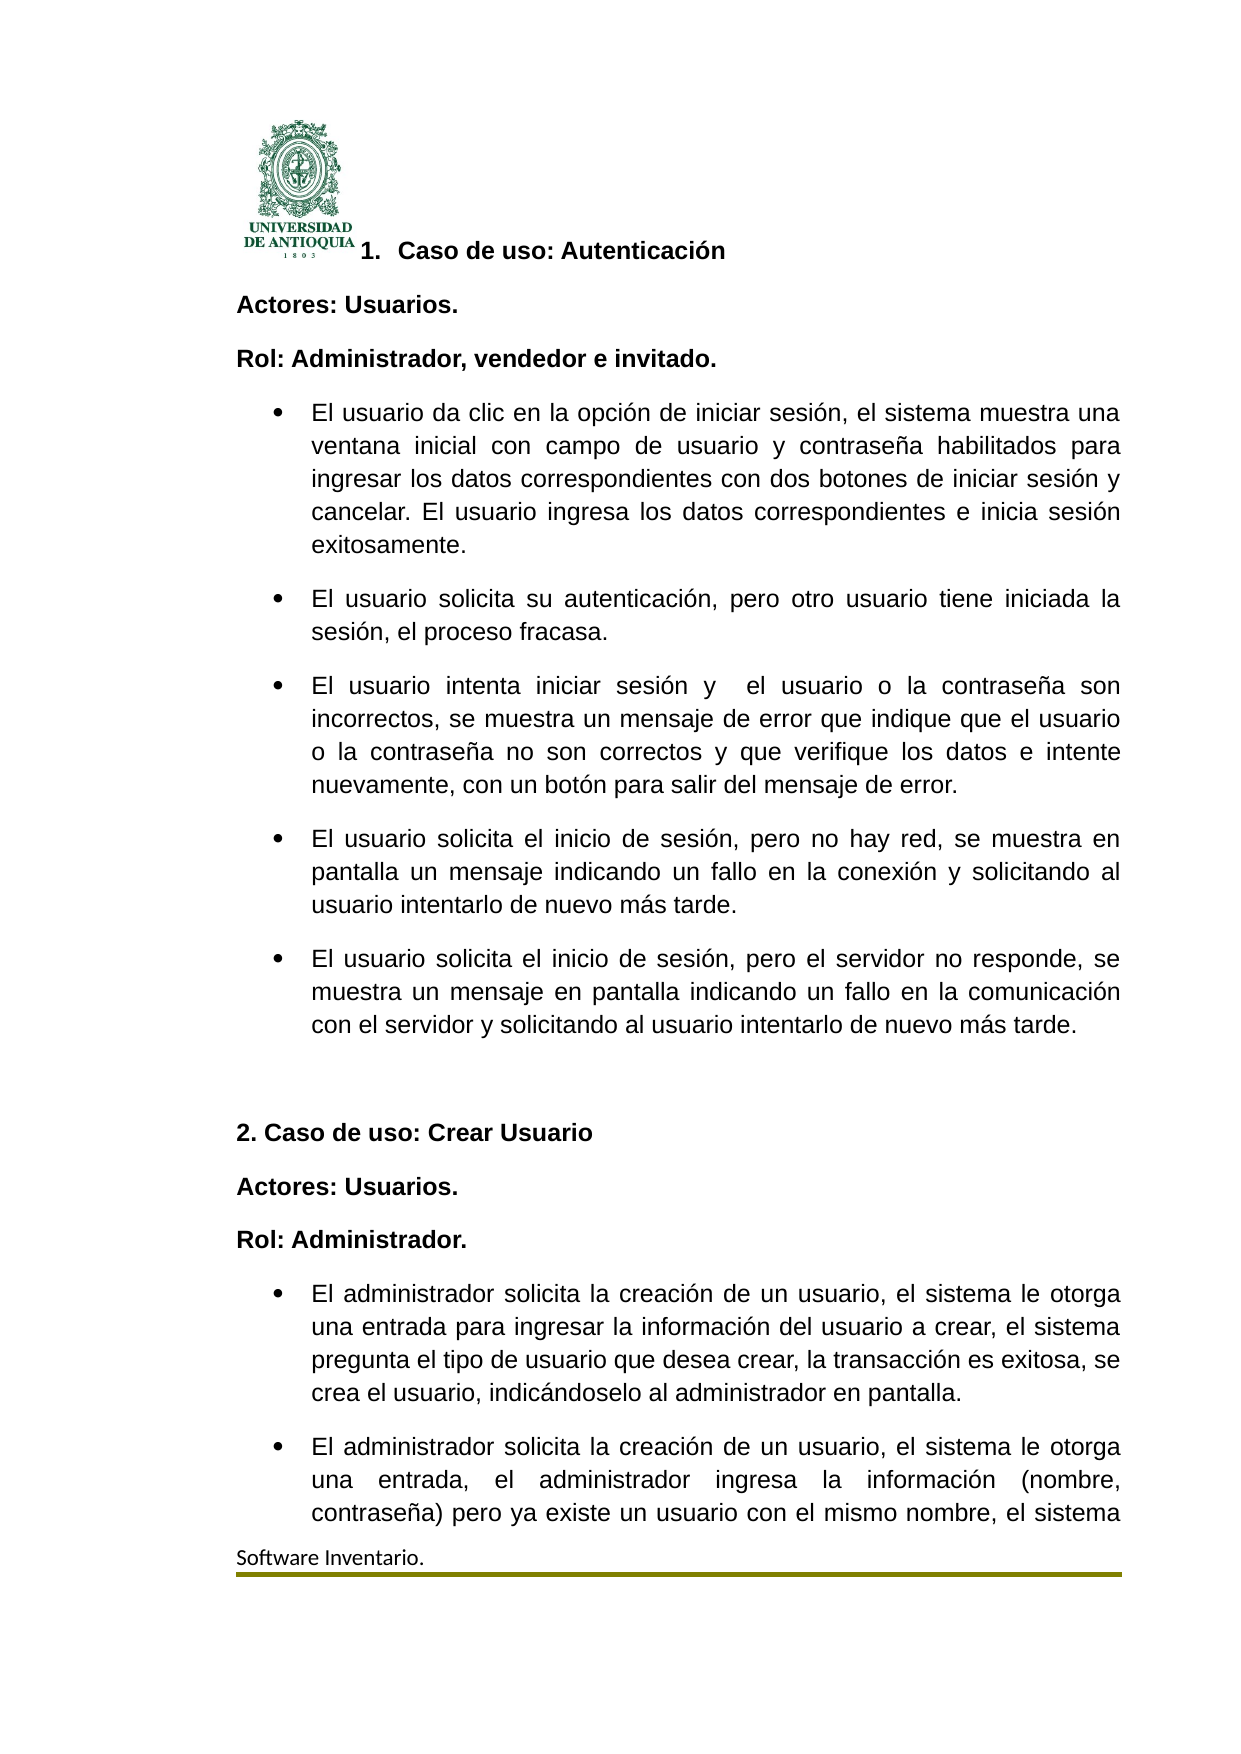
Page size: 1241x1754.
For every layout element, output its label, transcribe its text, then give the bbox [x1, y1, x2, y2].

text Rol: Administrador. [236, 1225, 1122, 1254]
list El usuario solicita el inicio de sesión, pero el servidor no responde, se muestra un mensaje en pantalla indicando un fallo en la comunicación con el servidor y solicitando al usuario intentarlo de nuevo más tarde. [274, 944, 1122, 1039]
list El usuario solicita su autenticación, pero otro usuario tiene iniciada la sesión, el proceso fracasa. [274, 584, 1122, 646]
text Actores: Usuarios. [236, 290, 1122, 319]
picture [240, 117, 359, 258]
list El usuario da clic en la opción de iniciar sesión, el sistema muestra una ventana inicial con campo de usuario y contraseña habilitados para ingresar los datos correspondientes con dos botones de iniciar sesión y cancelar. El usuario ingresa los datos correspondientes e inicia sesión exitosamente. [274, 398, 1122, 559]
list El usuario intenta iniciar sesión y el usuario o la contraseña son incorrectos, se muestra un mensaje de error que indique que el usuario o la contraseña no son correctos y que verifique los datos e intente nuevamente, con un botón para salir del mensaje de error. [274, 671, 1122, 799]
text Actores: Usuarios. [236, 1172, 1122, 1200]
list El administrador solicita la creación de un usuario, el sistema le otorga una entrada para ingresar la información del usuario a crear, el sistema pregunta el tipo de usuario que desea crear, la transacción es exitosa, se crea el usuario, indicándoselo al administrador en pantalla. [274, 1279, 1122, 1407]
list El usuario solicita el inicio de sesión, pero no hay red, se muestra en pantalla un mensaje indicando un fallo en la conexión y solicitando al usuario intentarlo de nuevo más tarde. [274, 824, 1122, 919]
list Caso de uso: Autenticación [236, 236, 1122, 265]
text Rol: Administrador, vendedor e invitado. [236, 344, 1122, 373]
text 2. Caso de uso: Crear Usuario [236, 1118, 1122, 1146]
list El administrador solicita la creación de un usuario, el sistema le otorga una entrada, el administrador ingresa la información (nombre, contraseña) pero ya existe un usuario con el mismo nombre, el sistema [274, 1432, 1122, 1527]
